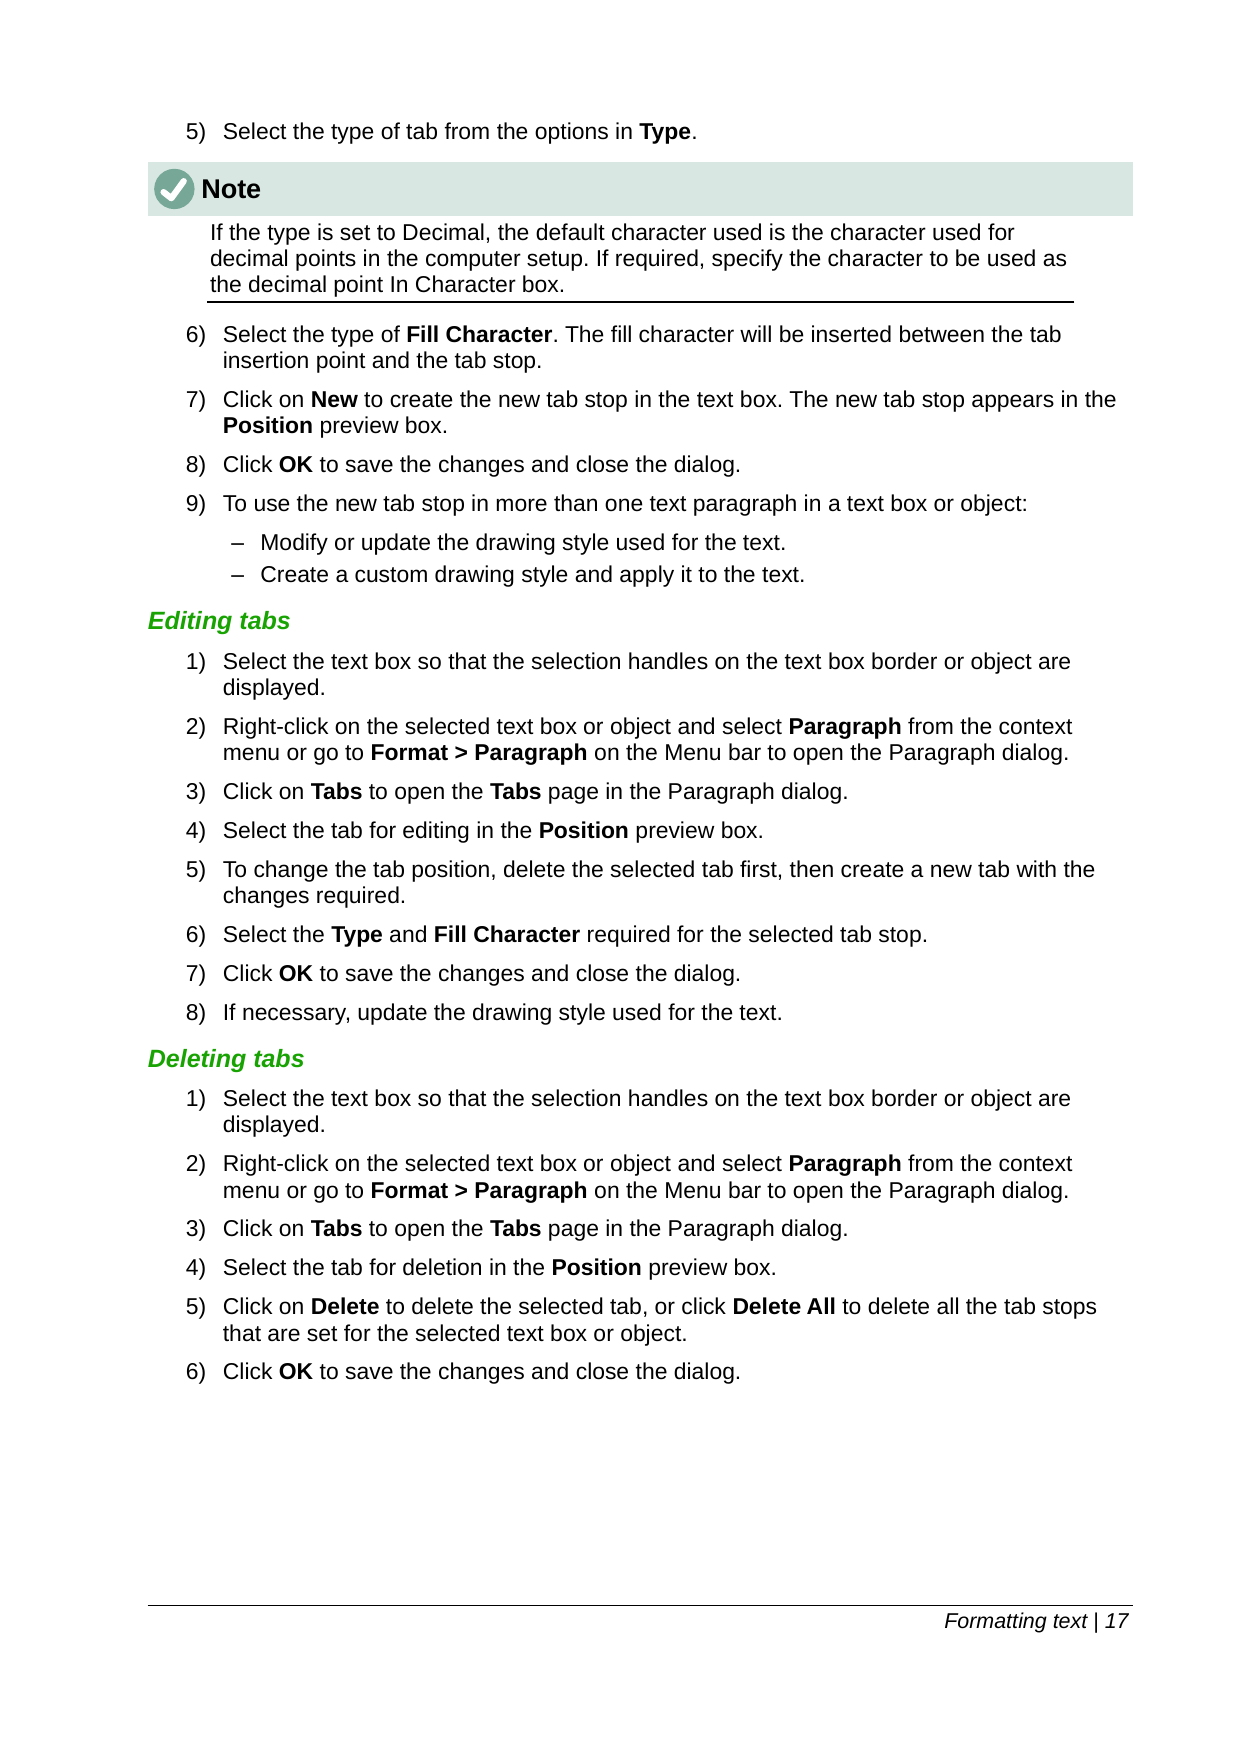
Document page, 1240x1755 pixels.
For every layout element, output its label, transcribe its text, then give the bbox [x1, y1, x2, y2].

subtitle Note [148, 162, 1133, 216]
list Select the type of Fill Character. The fill character will be inserted between the tab insertion point and the tab stop. [206, 321, 1133, 373]
list Create a custom drawing style and apply it to the text. [231, 561, 1133, 588]
list Right-click on the selected text box or object and select Paragraph from the context menu or go to Format > Paragraph on the Menu bar to open the Paragraph dialog. [206, 713, 1133, 766]
list Click on Tabs to open the Tabs page in the Paragraph dialog. [206, 1215, 1133, 1242]
list Select the tab for editing in the Position preview box. [206, 817, 1133, 843]
list Click OK to save the changes and close the dialog. [206, 960, 1133, 986]
list Modify or update the drawing style used for the text. [231, 529, 1133, 555]
text If the type is set to Decimal, the default character used is the character used for decimal points in the computer setup. If required, specify the character to be used as the decimal point In Character box. [207, 216, 1074, 301]
list Select the tab for deletion in the Position preview box. [206, 1254, 1133, 1281]
list If necessary, update the drawing style used for the text. [206, 999, 1133, 1025]
list Click OK to save the changes and close the dialog. [206, 451, 1133, 477]
list To change the tab position, delete the selected tab first, then create a new tab with the changes required. [206, 856, 1133, 908]
list Right-click on the selected text box or object and select Paragraph from the context menu or go to Format > Paragraph on the Menu bar to open the Paragraph dialog. [206, 1150, 1133, 1203]
list Select the type of tab from the options in Type. [206, 118, 1133, 144]
list Click on Delete to delete the selected tab, or click Delete All to delete all the tab stops that are set for the selected text box or object. [206, 1293, 1133, 1346]
list Select the Type and Fill Character required for the selected tab stop. [206, 921, 1133, 947]
list Select the text box so that the selection handles on the text box border or object are displayed. [206, 1085, 1133, 1138]
list Click on Tabs to open the Tabs page in the Paragraph dialog. [206, 778, 1133, 804]
list Click OK to save the changes and close the dialog. [206, 1358, 1133, 1385]
subtitle Editing tabs [148, 606, 1133, 635]
list To use the new tab stop in more than one text paragraph in a text box or object: [206, 490, 1133, 516]
list Select the text box so that the selection handles on the text box border or object are displayed. [206, 648, 1133, 700]
list Click on New to create the new tab stop in the text box. The new tab stop appears in the Position preview box. [206, 386, 1133, 438]
subtitle Deleting tabs [148, 1044, 1133, 1072]
